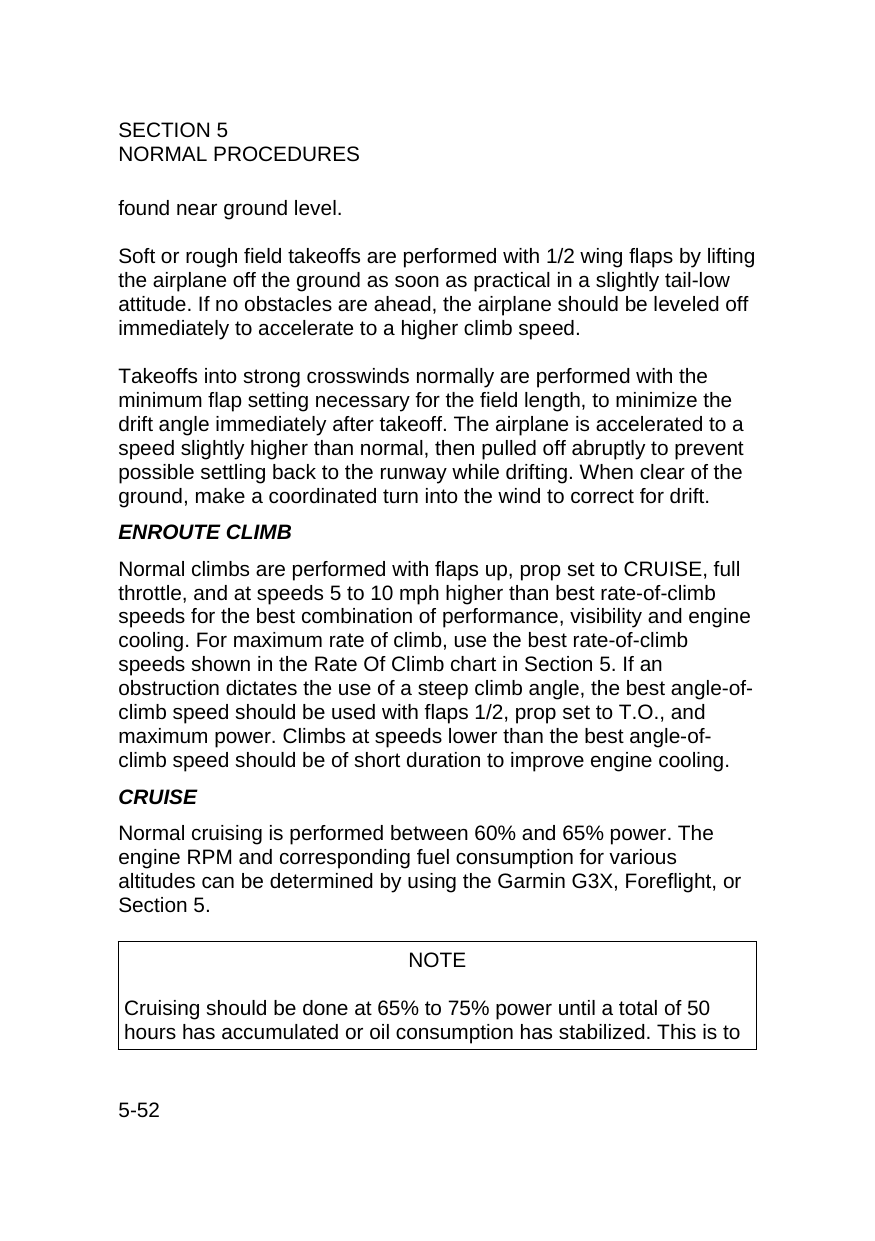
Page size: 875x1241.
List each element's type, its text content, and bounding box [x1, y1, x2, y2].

text found near ground level. [118, 196, 756, 220]
text Takeoffs into strong crosswinds normally are performed with the minimum flap setting necessary for the field length, to minimize the drift angle immediately after takeoff. The airplane is accelerated to a speed slightly higher than normal, then pulled off abruptly to prevent possible settling back to the runway while drifting. When clear of the ground, make a coordinated turn into the wind to correct for drift. [118, 364, 756, 507]
text Normal cruising is performed between 60% and 65% power. The engine RPM and corresponding fuel consumption for various altitudes can be determined by using the Garmin G3X, Foreflight, or Section 5. [118, 821, 756, 917]
subtitle ENROUTE CLIMB [118, 520, 756, 544]
subtitle CRUISE [118, 784, 756, 808]
text Soft or rough field takeoffs are performed with 1/2 wing flaps by lifting the airplane off the ground as soon as practical in a slightly tail-low attitude. If no obstacles are ahead, the airplane should be leveled off immediately to accelerate to a higher climb speed. [118, 244, 756, 340]
table_header NOTE Cruising should be done at 65% to 75% power until a total of 50 hours has accumulated or oil consumption has stabilized. This is to [119, 942, 756, 1049]
text Normal climbs are performed with flaps up, prop set to CRUISE, full throttle, and at speeds 5 to 10 mph higher than best rate-of-climb speeds for the best combination of performance, visibility and engine cooling. For maximum rate of climb, use the best rate-of-climb speeds shown in the Rate Of Climb chart in Section 5. If an obstruction dictates the use of a steep climb angle, the best angle-of-climb speed should be used with flaps 1/2, prop set to T.O., and maximum power. Climbs at speeds lower than the best angle-of-climb speed should be of short duration to improve engine cooling. [118, 556, 756, 772]
